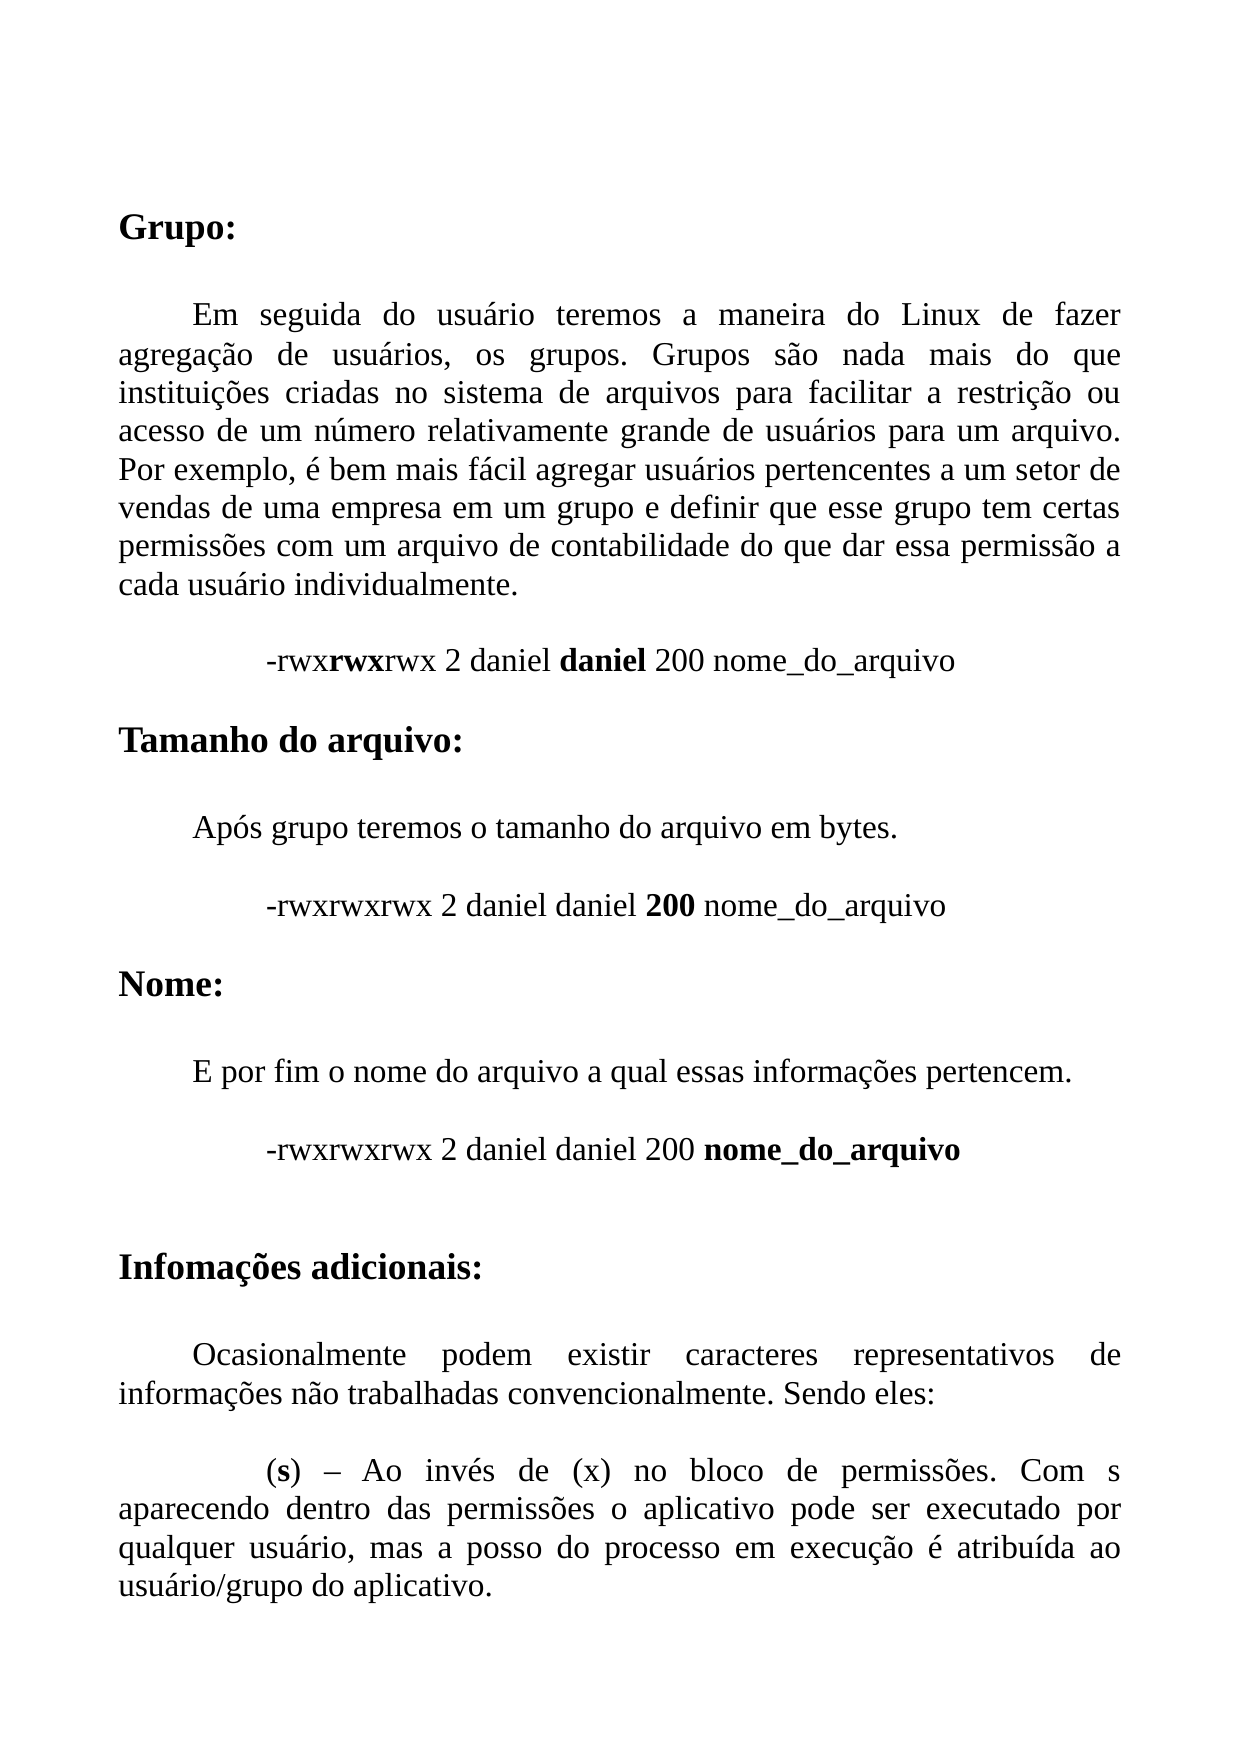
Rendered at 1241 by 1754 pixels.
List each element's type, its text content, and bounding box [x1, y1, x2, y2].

text Após grupo teremos o tamanho do arquivo em bytes. [118, 803, 1122, 846]
text -rwxrwxrwx 2 daniel daniel 200 nome_do_arquivo [118, 1129, 1122, 1167]
text -rwxrwxrwx 2 daniel daniel 200 nome_do_arquivo [118, 885, 1122, 923]
text Ocasionalmente podem existir caracteres representativos de informações não trabalhadas convencionalmente. Sendo eles: [118, 1330, 1122, 1412]
text Nome: [118, 961, 1122, 1004]
text (s) – Ao invés de (x) no bloco de permissões. Com s aparecendo dentro das permissões o aplicativo pode ser executado por qualquer usuário, mas a posso do processo em execução é atribuída ao usuário/grupo do aplicativo. [118, 1450, 1122, 1603]
text -rwxrwxrwx 2 daniel daniel 200 nome_do_arquivo [118, 640, 1122, 679]
text E por fim o nome do arquivo a qual essas informações pertencem. [118, 1048, 1122, 1091]
text Grupo: [118, 204, 1122, 247]
text Infomações adicionais: [118, 1244, 1122, 1287]
text Em seguida do usuário teremos a maneira do Linux de fazer agregação de usuários, os grupos. Grupos são nada mais do que instituições criadas no sistema de arquivos para facilitar a restrição ou acesso de um número relativamente grande de usuários para um arquivo. Por exemplo, é bem mais fácil agregar usuários pertencentes a um setor de vendas de uma empresa em um grupo e definir que esse grupo tem certas permissões com um arquivo de contabilidade do que dar essa permissão a cada usuário individualmente. [118, 291, 1122, 602]
text Tamanho do arquivo: [118, 717, 1122, 760]
